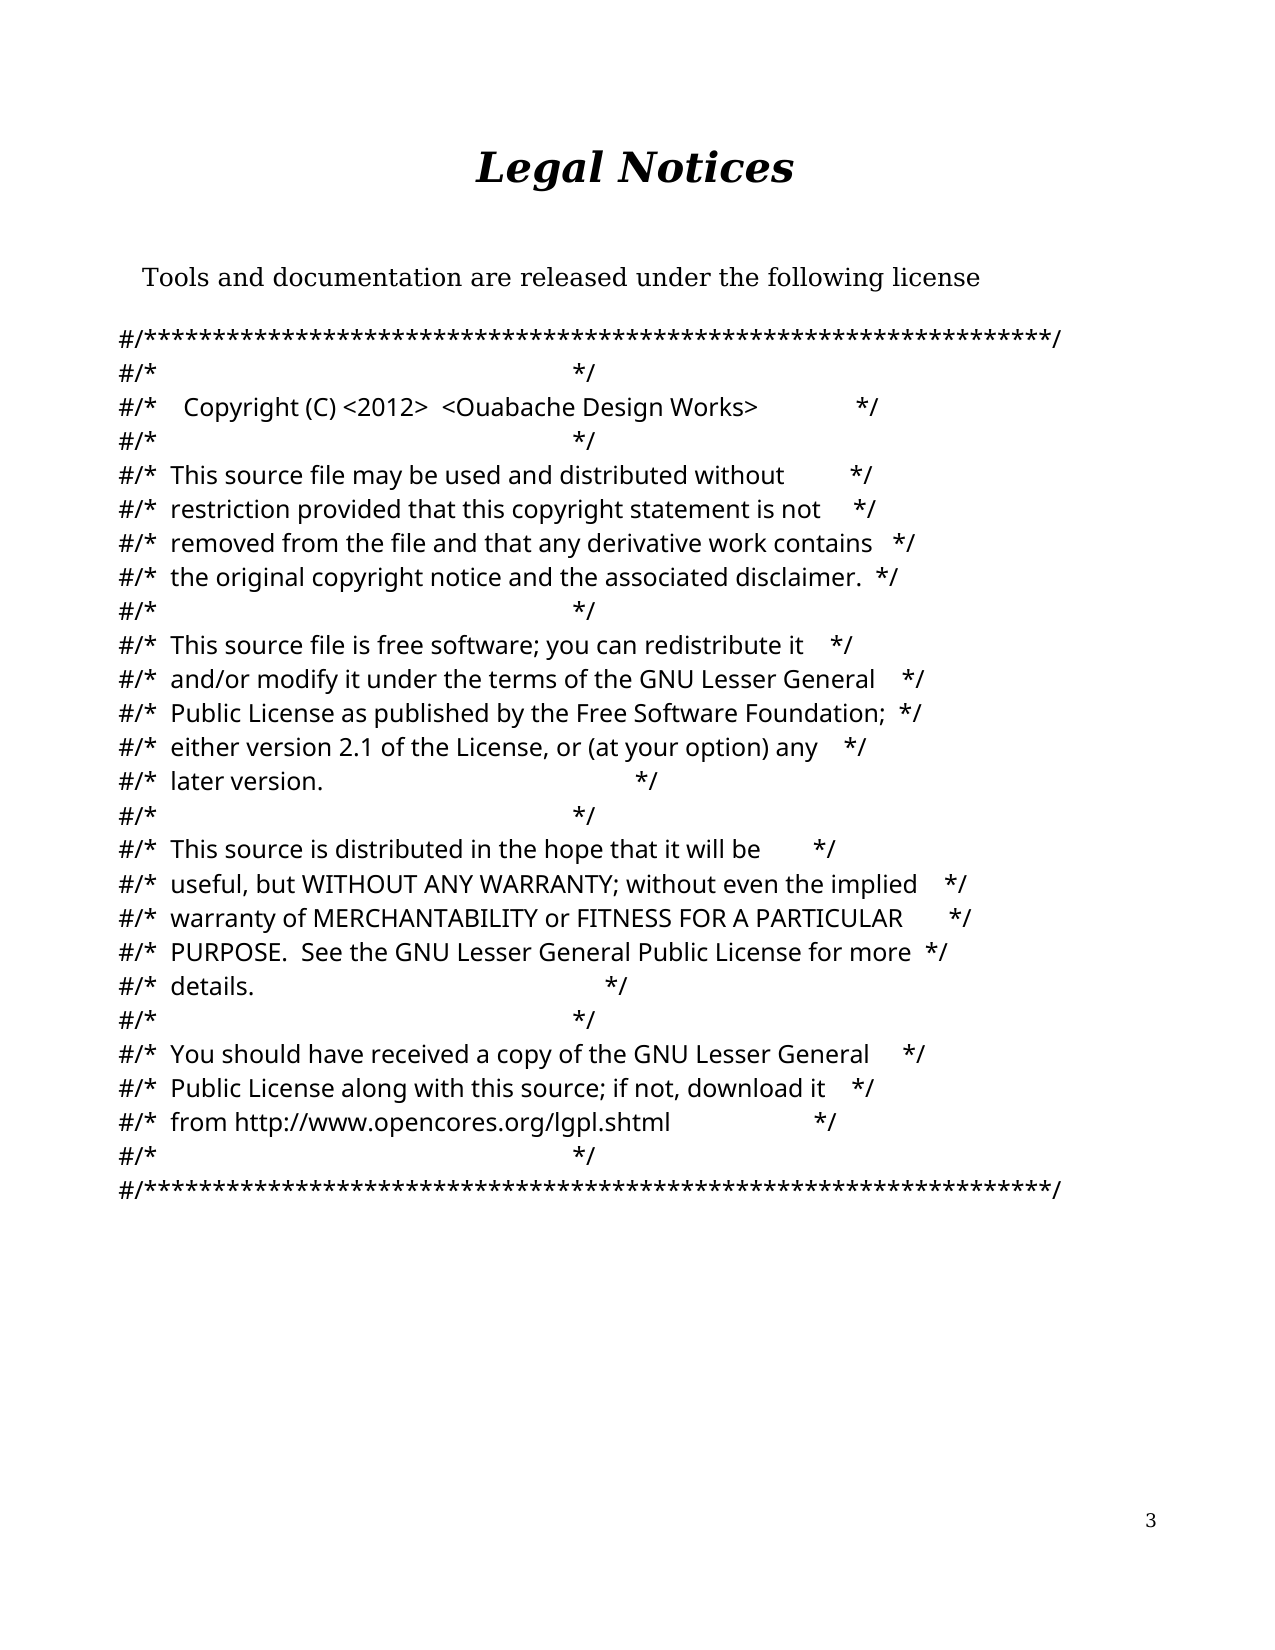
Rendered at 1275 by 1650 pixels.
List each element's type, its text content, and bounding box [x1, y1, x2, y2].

text #/* Public License along with this source; if not, download it */ [118, 1071, 1157, 1105]
text #/******************************************************************/ [118, 321, 1157, 355]
text #/* */ [118, 423, 1157, 457]
text #/* */ [118, 1139, 1157, 1173]
text #/* PURPOSE. See the GNU Lesser General Public License for more */ [118, 934, 1157, 968]
text #/* either version 2.1 of the License, or (at your option) any */ [118, 730, 1157, 764]
text #/* the original copyright notice and the associated disclaimer. */ [118, 560, 1157, 594]
text #/* removed from the file and that any derivative work contains */ [118, 526, 1157, 560]
text #/* from http://www.opencores.org/lgpl.shtml */ [118, 1105, 1157, 1139]
text #/* Public License as published by the Free Software Foundation; */ [118, 696, 1157, 730]
text #/* details. */ [118, 968, 1157, 1002]
text #/* */ [118, 798, 1157, 832]
text Legal Notices [118, 143, 1157, 192]
text #/* and/or modify it under the terms of the GNU Lesser General */ [118, 662, 1157, 696]
text #/* This source file is free software; you can redistribute it */ [118, 628, 1157, 662]
text #/* restriction provided that this copyright statement is not */ [118, 492, 1157, 526]
text #/* */ [118, 594, 1157, 628]
text #/* Copyright (C) <2012> <Ouabache Design Works> */ [118, 389, 1157, 423]
text #/* */ [118, 1002, 1157, 1037]
text #/* This source file may be used and distributed without */ [118, 457, 1157, 492]
text Tools and documentation are released under the following license [118, 263, 1157, 292]
text #/******************************************************************/ [118, 1173, 1157, 1207]
text #/* This source is distributed in the hope that it will be */ [118, 832, 1157, 866]
text #/* You should have received a copy of the GNU Lesser General */ [118, 1037, 1157, 1071]
text #/* useful, but WITHOUT ANY WARRANTY; without even the implied */ [118, 866, 1157, 900]
text #/* later version. */ [118, 764, 1157, 798]
text #/* */ [118, 355, 1157, 389]
text #/* warranty of MERCHANTABILITY or FITNESS FOR A PARTICULAR */ [118, 900, 1157, 934]
